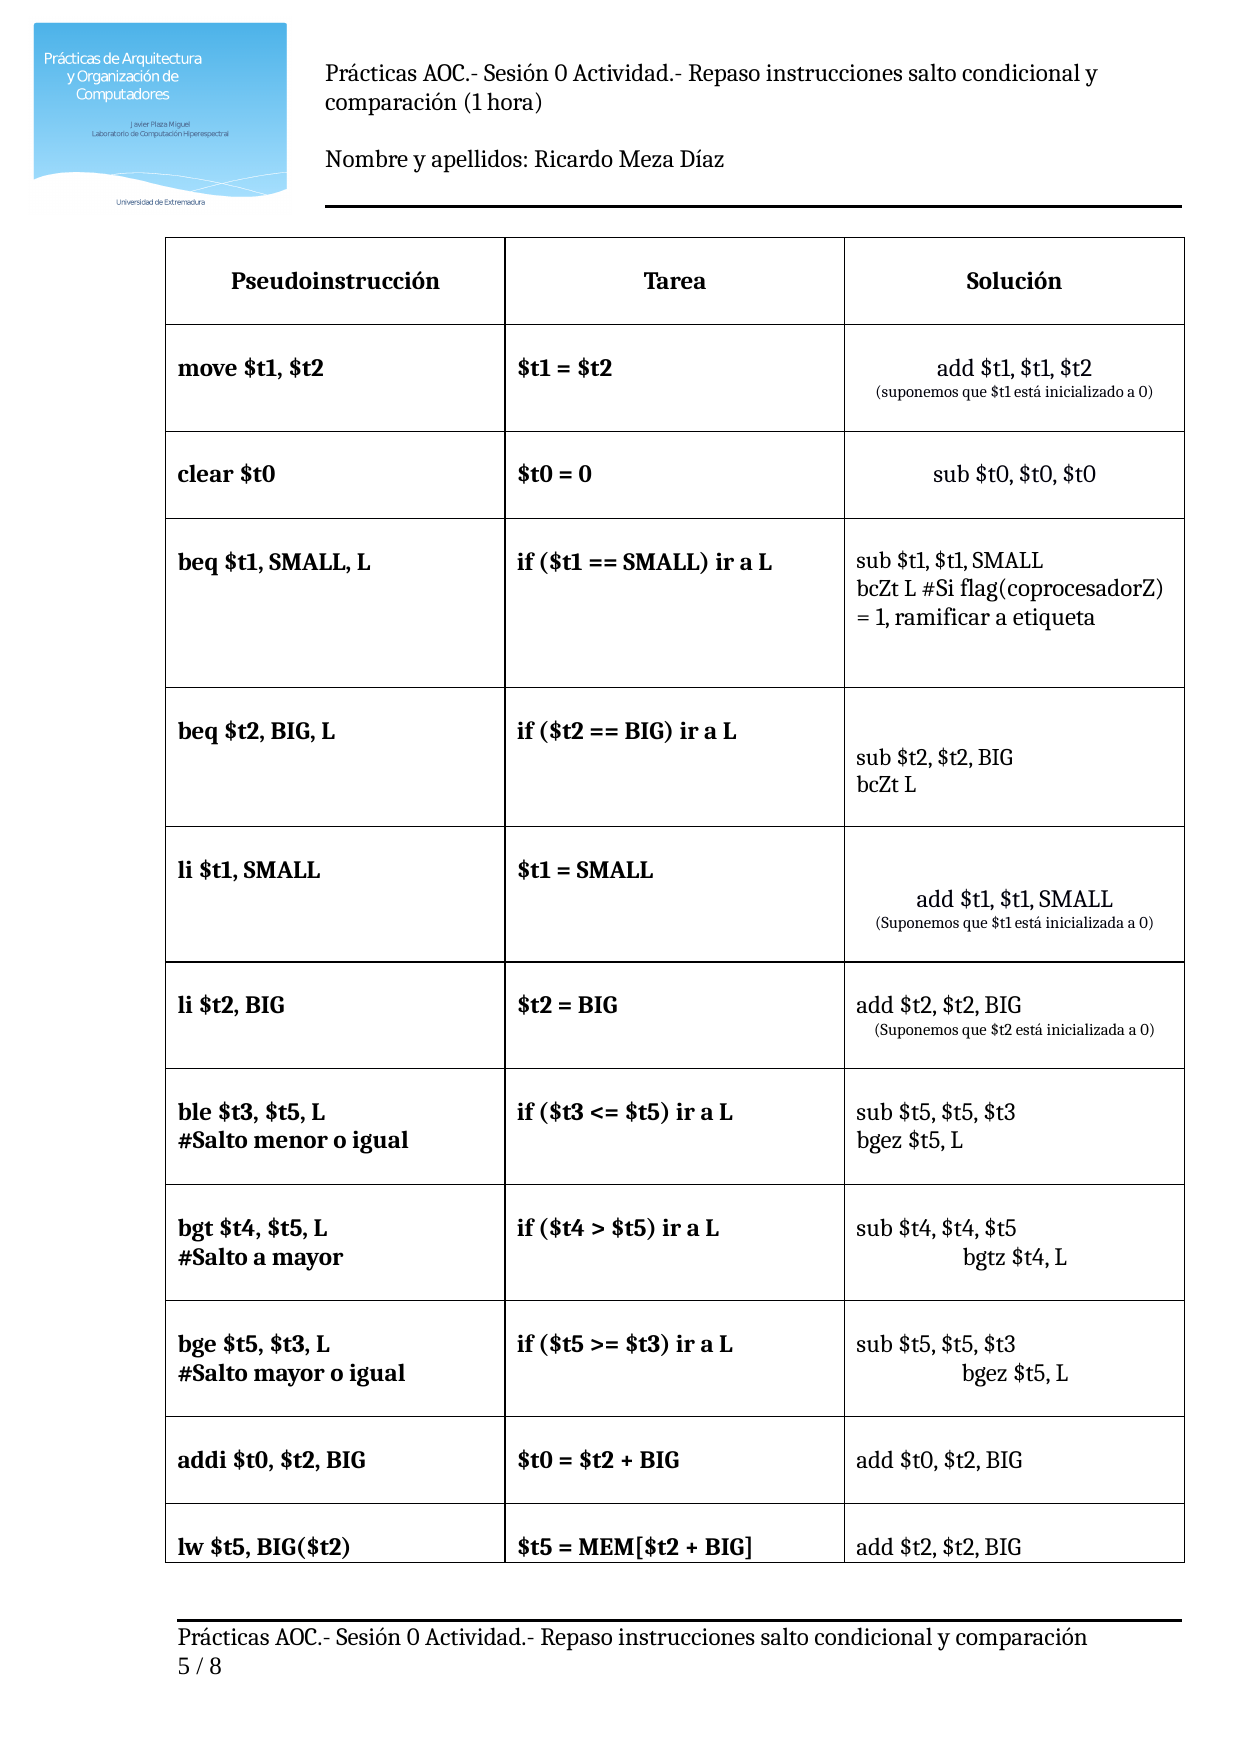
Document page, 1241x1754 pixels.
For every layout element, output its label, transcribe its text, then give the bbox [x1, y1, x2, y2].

table_cell ble $t3, $t5, L #Salto menor o igual [166, 1069, 504, 1184]
table_cell addi $t0, $t2, BIG [166, 1417, 504, 1503]
table_cell sub $t2, $t2, BIG bcZt L [845, 688, 1184, 826]
table_cell $t1 = $t2 [506, 325, 844, 431]
table_cell $t2 = BIG [506, 963, 844, 1068]
table_header Tarea [506, 238, 844, 324]
table_cell bge $t5, $t3, L #Salto mayor o igual [166, 1301, 504, 1416]
table_cell $t1 = SMALL [506, 827, 844, 961]
table_cell bgt $t4, $t5, L #Salto a mayor [166, 1185, 504, 1300]
table_cell if ($t1 == SMALL) ir a L [506, 519, 844, 687]
table_cell sub $t0, $t0, $t0 [845, 432, 1184, 518]
table_cell add $t2, $t2, BIG [845, 1504, 1184, 1562]
table_cell li $t2, BIG [166, 963, 504, 1068]
table_cell if ($t5 >= $t3) ir a L [506, 1301, 844, 1416]
table_cell beq $t2, BIG, L [166, 688, 504, 826]
table_cell clear $t0 [166, 432, 504, 518]
table_cell if ($t4 > $t5) ir a L [506, 1185, 844, 1300]
table_cell add $t0, $t2, BIG [845, 1417, 1184, 1503]
table_cell add $t1, $t1, SMALL (Suponemos que $t1 está inicializada a 0) [845, 827, 1184, 961]
table_cell $t0 = $t2 + BIG [506, 1417, 844, 1503]
table_cell sub $t5, $t5, $t3 bgez $t5, L [845, 1301, 1184, 1416]
table_cell sub $t1, $t1, SMALL bcZt L #Si flag(coprocesadorZ) = 1, ramificar a etiqueta [845, 519, 1184, 687]
table_header Solución [845, 238, 1184, 324]
table_cell if ($t2 == BIG) ir a L [506, 688, 844, 826]
table_cell sub $t4, $t4, $t5 bgtz $t4, L [845, 1185, 1184, 1300]
picture [27, 16, 292, 215]
table_cell beq $t1, SMALL, L [166, 519, 504, 687]
table_header Pseudoinstrucción [166, 238, 504, 324]
table_cell li $t1, SMALL [166, 827, 504, 961]
table_cell $t5 = MEM[$t2 + BIG] [506, 1504, 844, 1562]
table_cell $t0 = 0 [506, 432, 844, 518]
table_cell add $t1, $t1, $t2 (suponemos que $t1 está inicializado a 0) [845, 325, 1184, 431]
table_cell add $t2, $t2, BIG (Suponemos que $t2 está inicializada a 0) [845, 963, 1184, 1068]
table_cell sub $t5, $t5, $t3 bgez $t5, L [845, 1069, 1184, 1184]
table_cell lw $t5, BIG($t2) [166, 1504, 504, 1562]
table_cell if ($t3 <= $t5) ir a L [506, 1069, 844, 1184]
table_cell move $t1, $t2 [166, 325, 504, 431]
